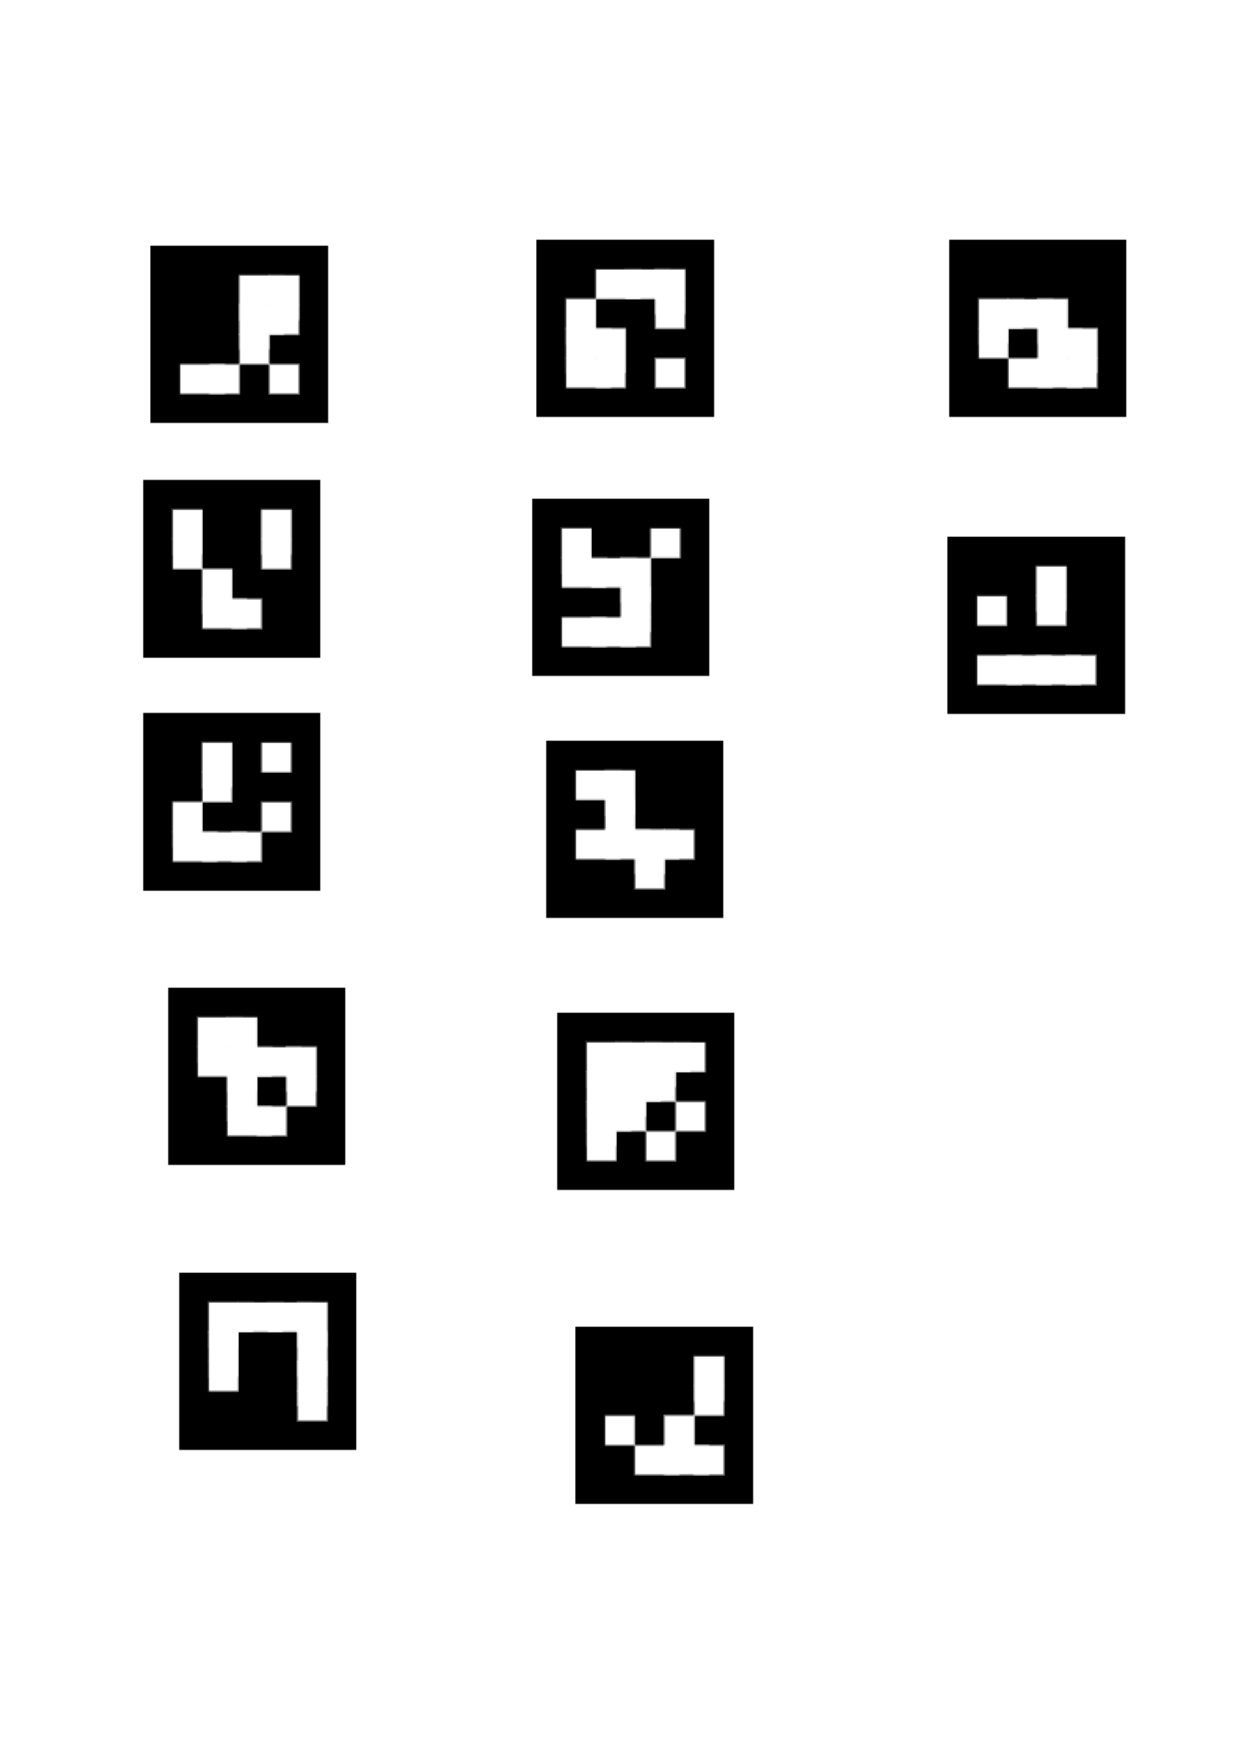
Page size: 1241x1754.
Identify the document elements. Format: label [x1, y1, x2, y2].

picture [542, 1291, 777, 1534]
picture [523, 977, 758, 1220]
picture [502, 204, 738, 447]
picture [134, 952, 369, 1195]
picture [915, 204, 1150, 447]
picture [498, 463, 747, 948]
picture [109, 210, 352, 921]
picture [145, 1237, 380, 1480]
picture [913, 501, 1149, 744]
